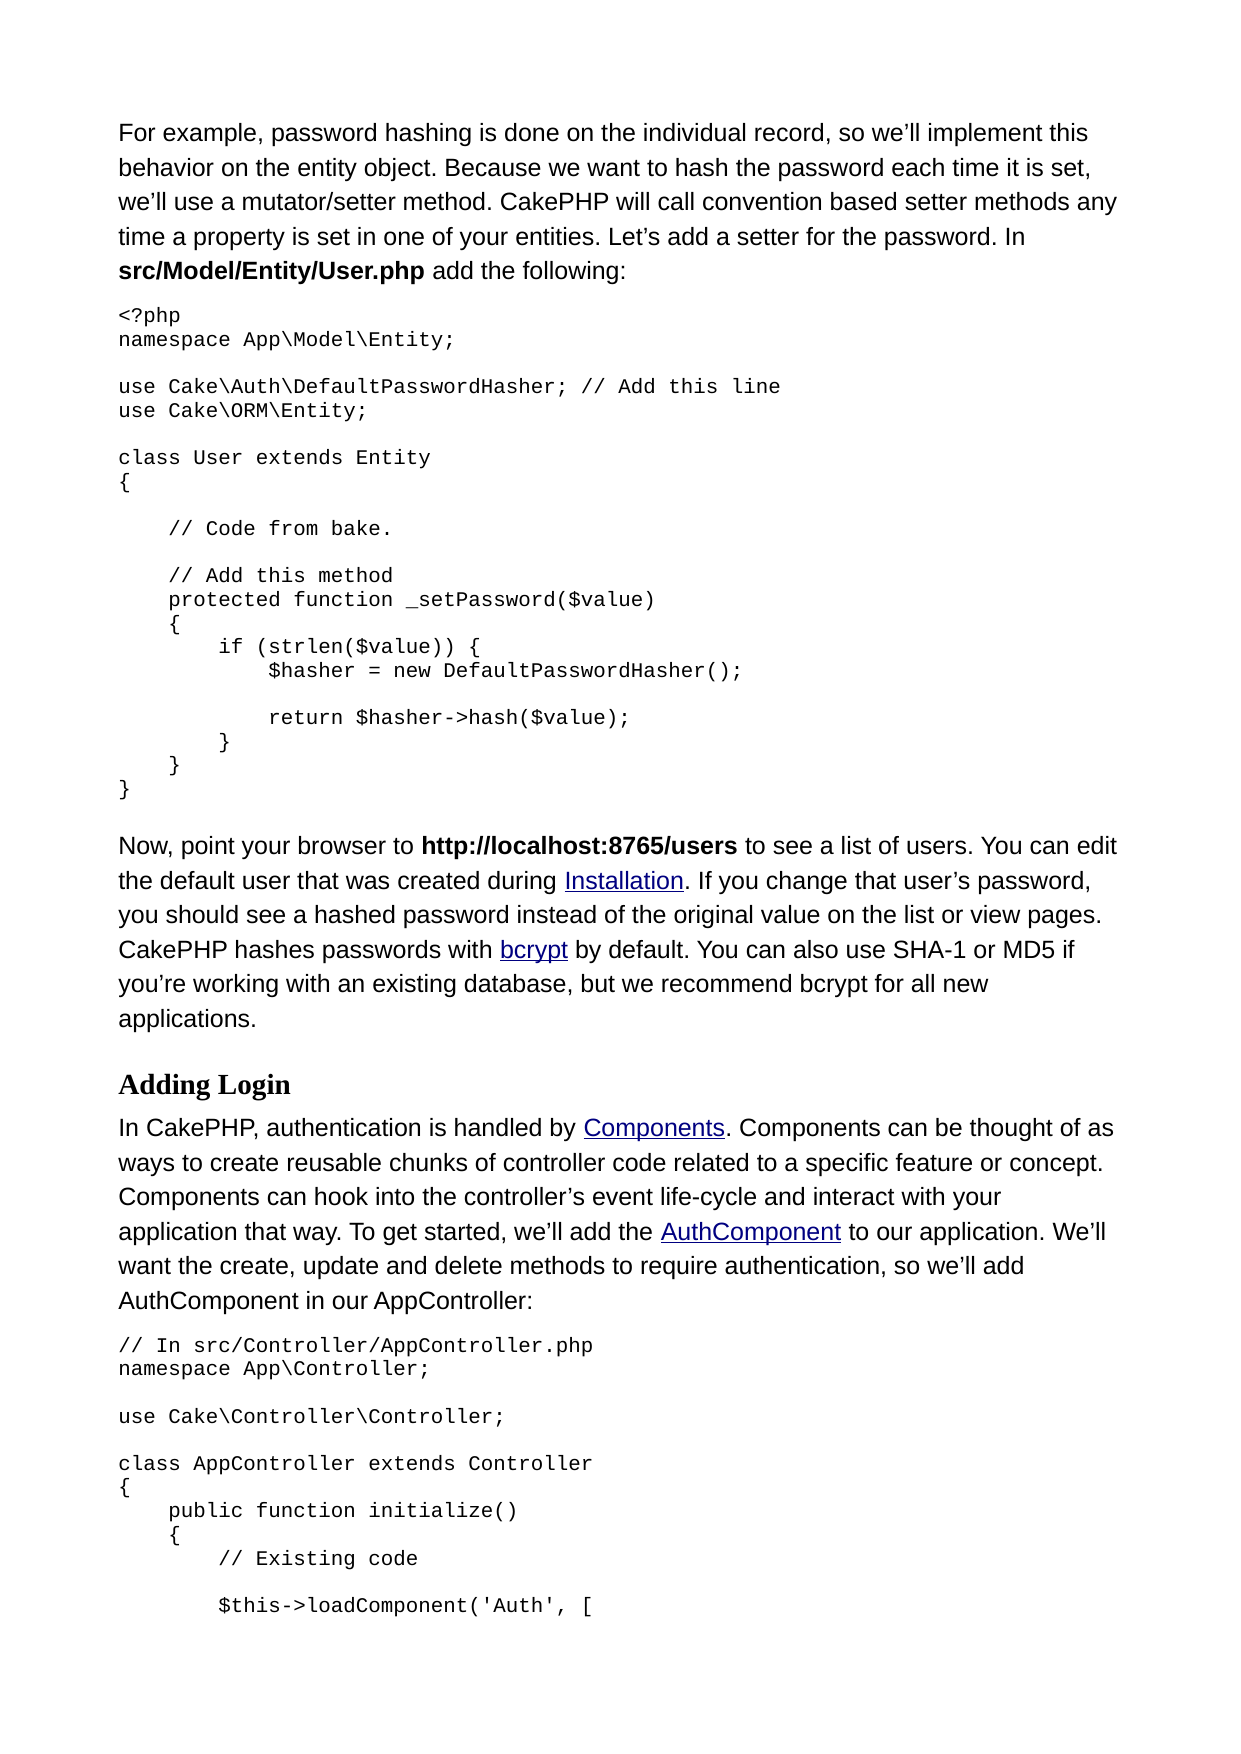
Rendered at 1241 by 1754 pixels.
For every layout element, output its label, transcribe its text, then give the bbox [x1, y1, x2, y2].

text In CakePHP, authentication is handled by Components. Components can be thought of as ways to create reusable chunks of controller code related to a specific feature or concept. Components can hook into the controller’s event life-cycle and interact with your application that way. To get started, we’ll add the AuthComponent to our application. We’ll want the create, update and delete methods to require authentication, so we’ll add AuthComponent in our AppController: [118, 1113, 1122, 1314]
text protected function _setPassword($value) [118, 589, 1122, 612]
text } [118, 731, 1122, 754]
text // Add this method [118, 565, 1122, 589]
text $hasher = new DefaultPasswordHasher(); [118, 660, 1122, 683]
text { [118, 1477, 1122, 1500]
text For example, password hashing is done on the individual record, so we’ll implement this behavior on the entity object. Because we want to hash the password each time it is set, we’ll use a mutator/setter method. CakePHP will call convention based setter methods any time a property is set in one of your entities. Let’s add a setter for the password. In src/Model/Entity/User.php add the following: [118, 118, 1122, 285]
text class User extends Entity [118, 447, 1122, 471]
text return $hasher->hash($value); [118, 707, 1122, 731]
text { [118, 471, 1122, 494]
text // In src/Controller/AppController.php [118, 1335, 1122, 1358]
text { [118, 612, 1122, 636]
text } [118, 778, 1122, 802]
text } [118, 754, 1122, 778]
text $this->loadComponent('Auth', [ [118, 1595, 1122, 1618]
text class AppController extends Controller [118, 1453, 1122, 1477]
text if (strlen($value)) { [118, 636, 1122, 660]
text use Cake\Controller\Controller; [118, 1406, 1122, 1429]
text public function initialize() [118, 1500, 1122, 1524]
text namespace App\Model\Entity; [118, 329, 1122, 352]
text namespace App\Controller; [118, 1358, 1122, 1382]
text { [118, 1524, 1122, 1547]
text // Existing code [118, 1547, 1122, 1571]
text use Cake\Auth\DefaultPasswordHasher; // Add this line [118, 376, 1122, 400]
subtitle Adding Login [118, 1067, 1122, 1101]
text // Code from bake. [118, 518, 1122, 542]
text use Cake\ORM\Entity; [118, 400, 1122, 423]
text <?php [118, 305, 1122, 329]
text Now, point your browser to http://localhost:8765/users to see a list of users. You can edit the default user that was created during Installation. If you change that user’s password, you should see a hashed password instead of the original value on the list or view pages. CakePHP hashes passwords with bcrypt by default. You can also use SHA-1 or MD5 if you’re working with an existing database, but we recommend bcrypt for all new applications. [118, 831, 1122, 1032]
